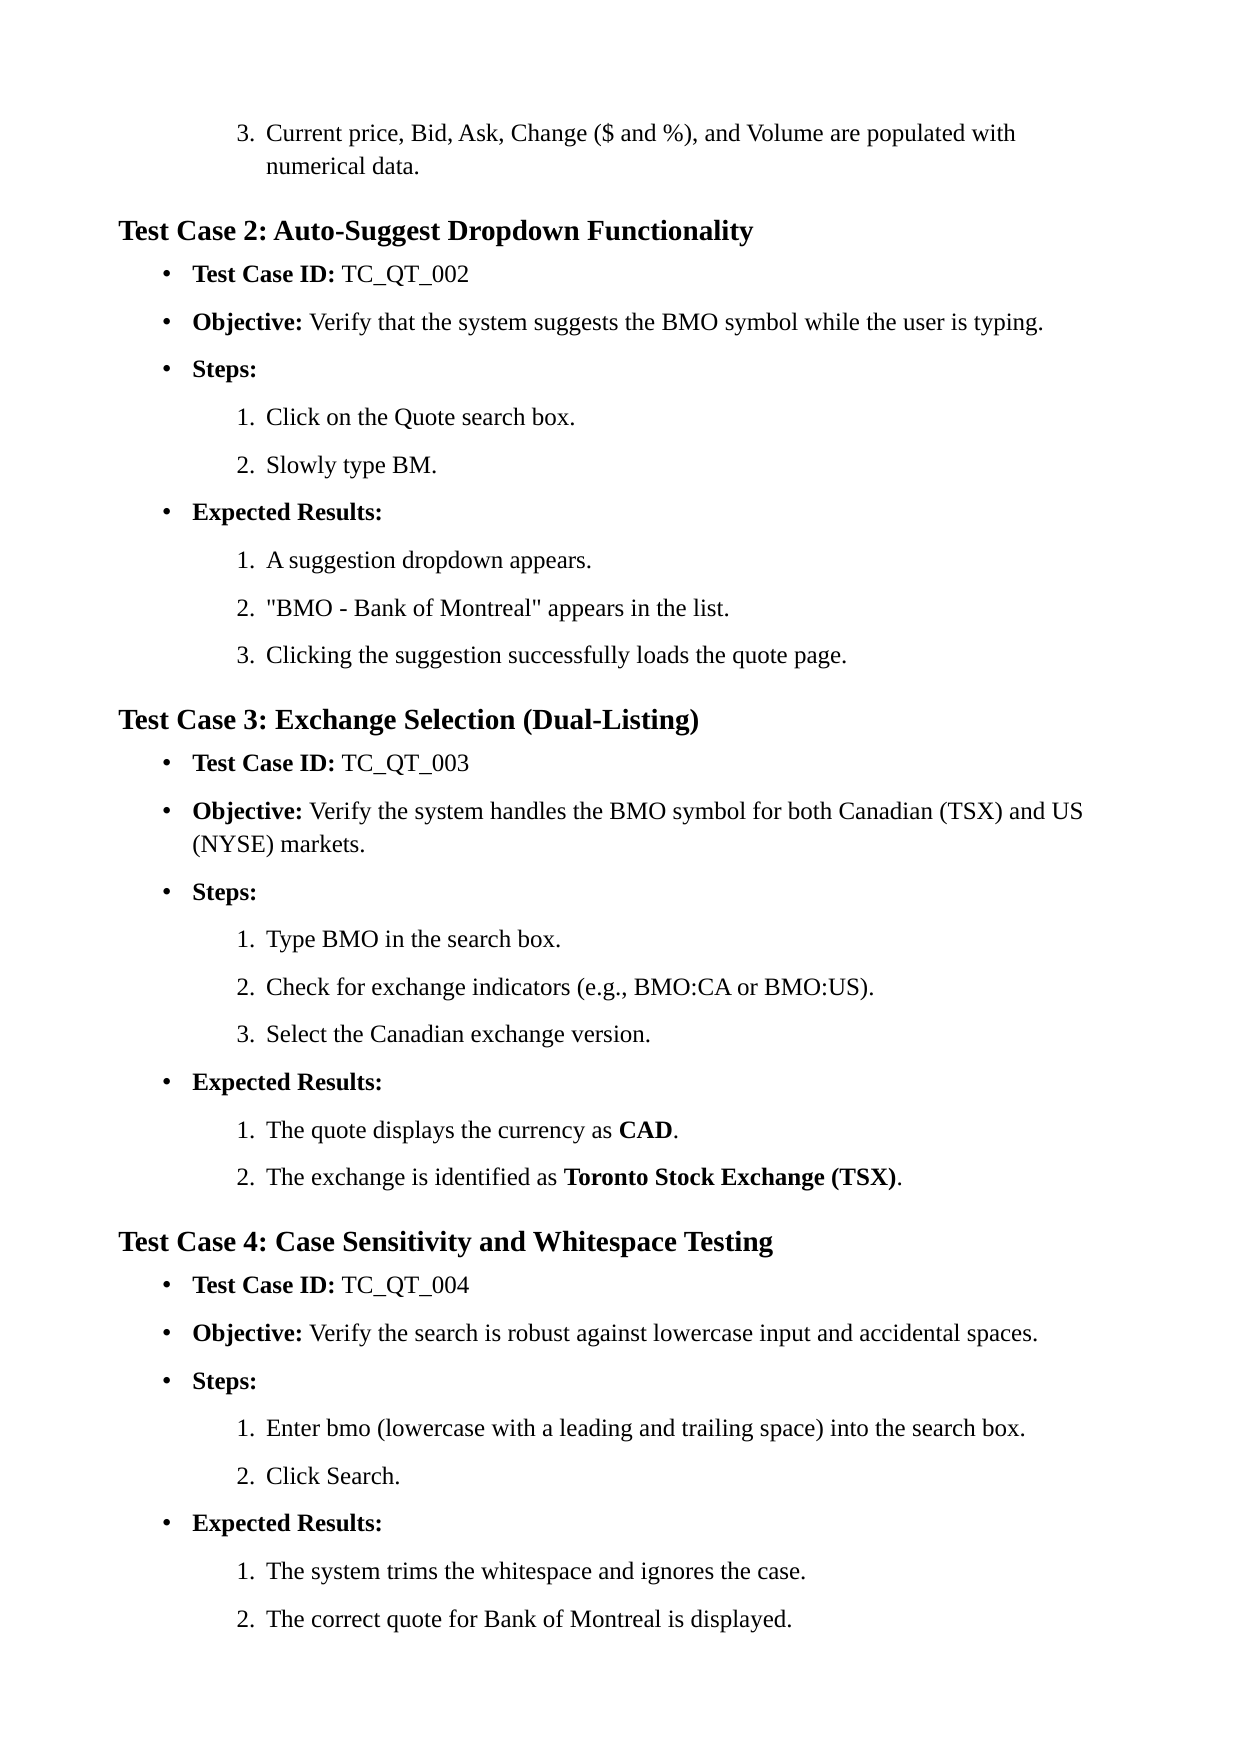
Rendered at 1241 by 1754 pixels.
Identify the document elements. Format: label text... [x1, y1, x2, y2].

list The exchange is identified as Toronto Stock Exchange (TSX). [236, 1162, 1122, 1191]
list The correct quote for Bank of Montreal is displayed. [236, 1604, 1122, 1632]
list Test Case ID: TC_QT_002 [162, 259, 1122, 288]
list Test Case ID: TC_QT_004 [162, 1271, 1122, 1299]
list Enter bmo (lowercase with a leading and trailing space) into the search box. [236, 1413, 1122, 1442]
list Check for exchange indicators (e.g., BMO:CA or BMO:US). [236, 972, 1122, 1001]
list Click Search. [236, 1461, 1122, 1490]
list Test Case ID: TC_QT_003 [162, 748, 1122, 777]
list Steps: [162, 1366, 1122, 1394]
list Expected Results: [162, 1508, 1122, 1537]
list Current price, Bid, Ask, Change ($ and %), and Volume are populated with numerical data. [236, 118, 1122, 180]
subtitle Test Case 4: Case Sensitivity and Whitespace Testing [118, 1224, 1122, 1258]
list The quote displays the currency as CAD. [236, 1115, 1122, 1143]
subtitle Test Case 3: Exchange Selection (Dual-Listing) [118, 702, 1122, 736]
list Objective: Verify the system handles the BMO symbol for both Canadian (TSX) and US (NYSE) markets. [162, 796, 1122, 858]
list A suggestion dropdown appears. [236, 545, 1122, 574]
list Clicking the suggestion successfully loads the quote page. [236, 640, 1122, 669]
list Slowly type BM. [236, 450, 1122, 478]
list Click on the Quote search box. [236, 402, 1122, 431]
list Select the Canadian exchange version. [236, 1019, 1122, 1048]
list "BMO - Bank of Montreal" appears in the list. [236, 593, 1122, 621]
list Steps: [162, 354, 1122, 383]
list Objective: Verify the search is robust against lowercase input and accidental spaces. [162, 1318, 1122, 1347]
list Type BMO in the search box. [236, 924, 1122, 953]
list Expected Results: [162, 1067, 1122, 1096]
list Steps: [162, 877, 1122, 905]
list Objective: Verify that the system suggests the BMO symbol while the user is typing. [162, 307, 1122, 336]
subtitle Test Case 2: Auto-Suggest Dropdown Functionality [118, 213, 1122, 247]
list Expected Results: [162, 497, 1122, 526]
list The system trims the whitespace and ignores the case. [236, 1556, 1122, 1585]
